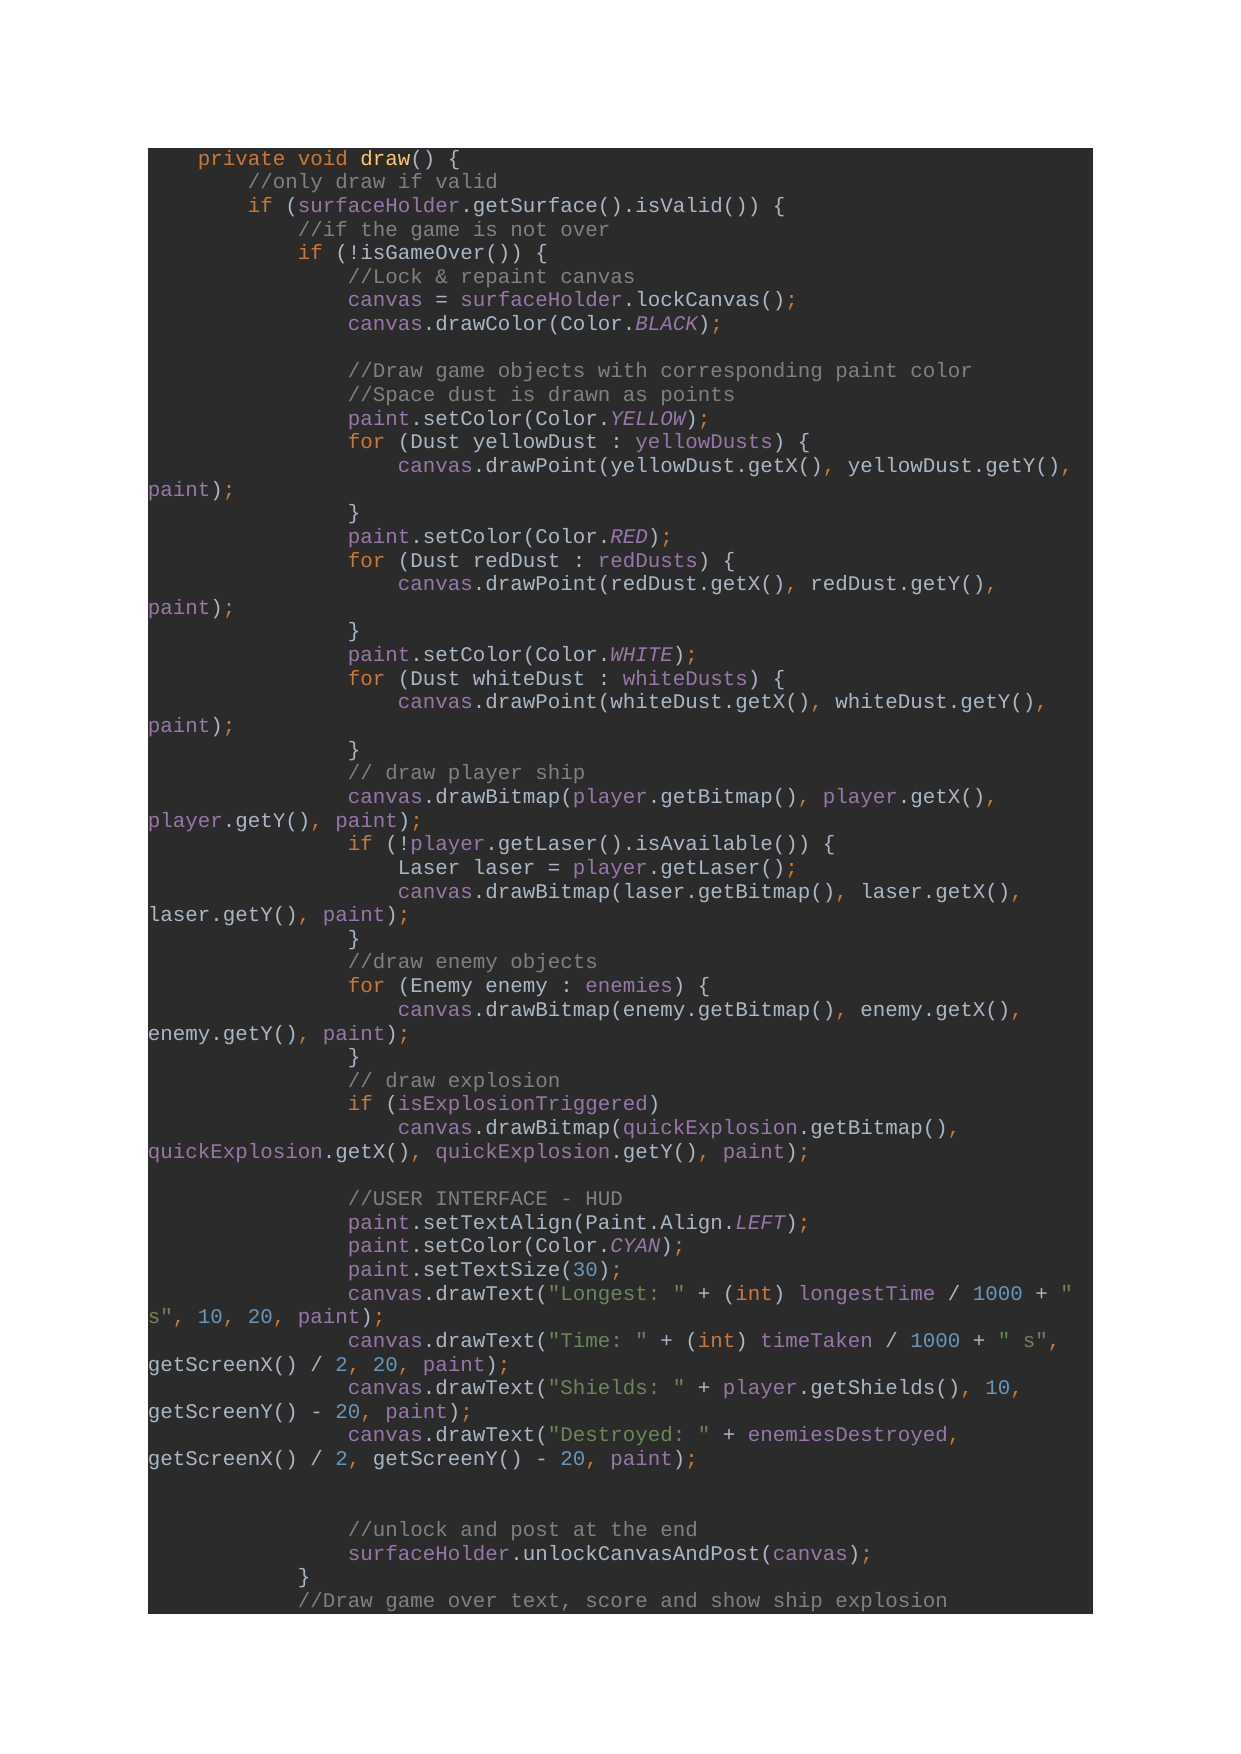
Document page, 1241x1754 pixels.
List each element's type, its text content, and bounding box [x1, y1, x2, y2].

text private void draw() { //only draw if valid if (surfaceHolder.getSurface().isValid()) { //if the game is not over if (!isGameOver()) { //Lock & repaint canvas canvas = surfaceHolder.lockCanvas(); canvas.drawColor(Color.BLACK); //Draw game objects with corresponding paint color //Space dust is drawn as points paint.setColor(Color.YELLOW); for (Dust yellowDust : yellowDusts) { canvas.drawPoint(yellowDust.getX(), yellowDust.getY(), paint); } paint.setColor(Color.RED); for (Dust redDust : redDusts) { canvas.drawPoint(redDust.getX(), redDust.getY(), paint); } paint.setColor(Color.WHITE); for (Dust whiteDust : whiteDusts) { canvas.drawPoint(whiteDust.getX(), whiteDust.getY(), paint); } // draw player ship canvas.drawBitmap(player.getBitmap(), player.getX(), player.getY(), paint); if (!player.getLaser().isAvailable()) { Laser laser = player.getLaser(); canvas.drawBitmap(laser.getBitmap(), laser.getX(), laser.getY(), paint); } //draw enemy objects for (Enemy enemy : enemies) { canvas.drawBitmap(enemy.getBitmap(), enemy.getX(), enemy.getY(), paint); } // draw explosion if (isExplosionTriggered) canvas.drawBitmap(quickExplosion.getBitmap(), quickExplosion.getX(), quickExplosion.getY(), paint); //USER INTERFACE - HUD paint.setTextAlign(Paint.Align.LEFT); paint.setColor(Color.CYAN); paint.setTextSize(30); canvas.drawText("Longest: " + (int) longestTime / 1000 + " s", 10, 20, paint); canvas.drawText("Time: " + (int) timeTaken / 1000 + " s", getScreenX() / 2, 20, paint); canvas.drawText("Shields: " + player.getShields(), 10, getScreenY() - 20, paint); canvas.drawText("Destroyed: " + enemiesDestroyed, getScreenX() / 2, getScreenY() - 20, paint); //unlock and post at the end surfaceHolder.unlockCanvasAndPost(canvas); } //Draw game over text, score and show ship explosion [148, 148, 1093, 1614]
